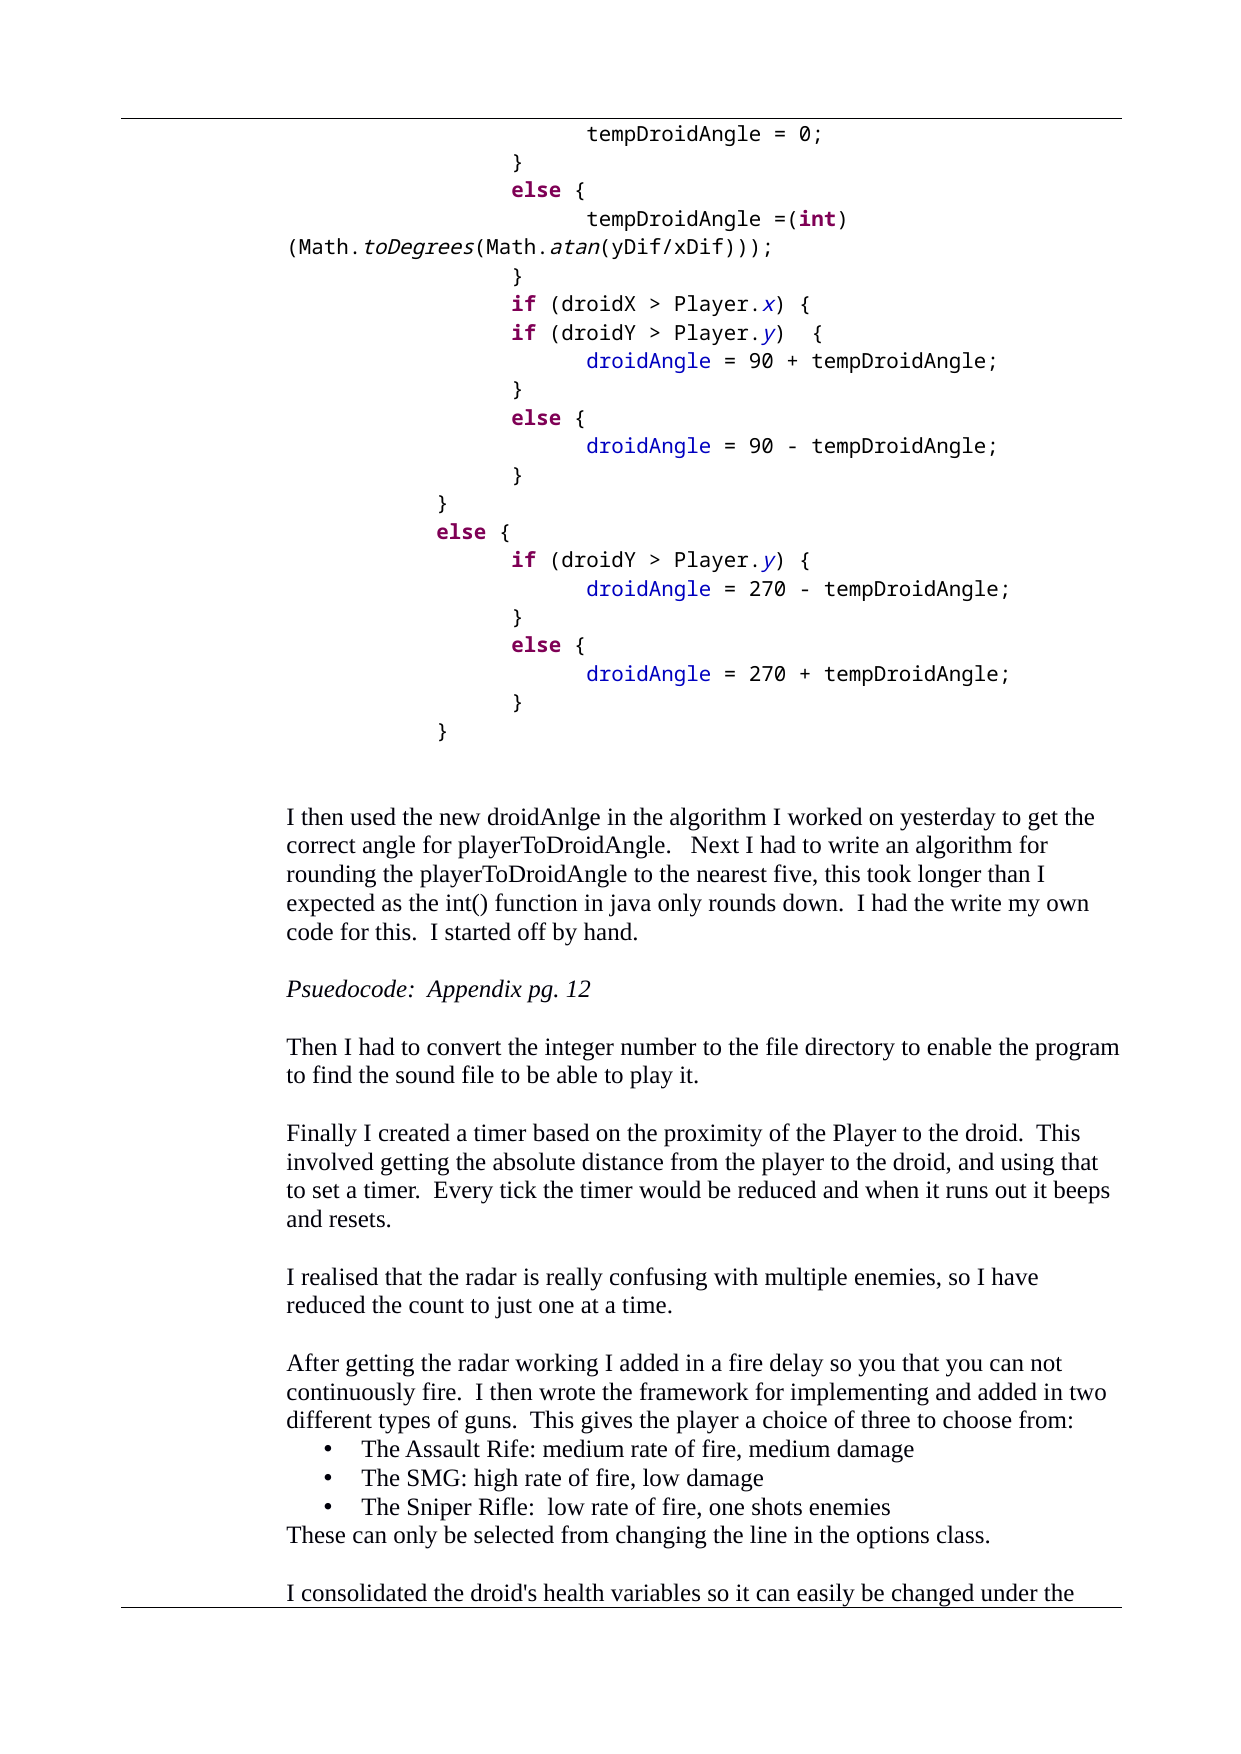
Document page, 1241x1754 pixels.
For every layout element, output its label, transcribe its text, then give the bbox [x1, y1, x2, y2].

table_cell tempDroidAngle = 0; } else { tempDroidAngle =(int) (Math.toDegrees(Math.atan(yDif/xDif))); } if (droidX > Player.x) { if (droidY > Player.y) { droidAngle = 90 + tempDroidAngle; } else { droidAngle = 90 - tempDroidAngle; } } else { if (droidY > Player.y) { droidAngle = 270 - tempDroidAngle; } else { droidAngle = 270 + tempDroidAngle; } } I then used the new droidAnlge in the algorithm I worked on yesterday to get the correct angle for playerToDroidAngle. Next I had to write an algorithm for rounding the playerToDroidAngle to the nearest five, this took longer than I expected as the int() function in java only rounds down. I had the write my own code for this. I started off by hand. Psuedocode: Appendix pg. 12 Then I had to convert the integer number to the file directory to enable the program to find the sound file to be able to play it. Finally I created a timer based on the proximity of the Player to the droid. This involved getting the absolute distance from the player to the droid, and using that to set a timer. Every tick the timer would be reduced and when it runs out it beeps and resets. I realised that the radar is really confusing with multiple enemies, so I have reduced the count to just one at a time. After getting the radar working I added in a fire delay so you that you can not continuously fire. I then wrote the framework for implementing and added in two different types of guns. This gives the player a choice of three to choose from: The Assault Rife: medium rate of fire, medium damage The SMG: high rate of fire, low damage The Sniper Rifle: low rate of fire, one shots enemies These can only be selected from changing the line in the options class. I consolidated the droid's health variables so it can easily be changed under the [285, 119, 1122, 1607]
table_cell [191, 119, 285, 1607]
table_cell [121, 119, 191, 1607]
